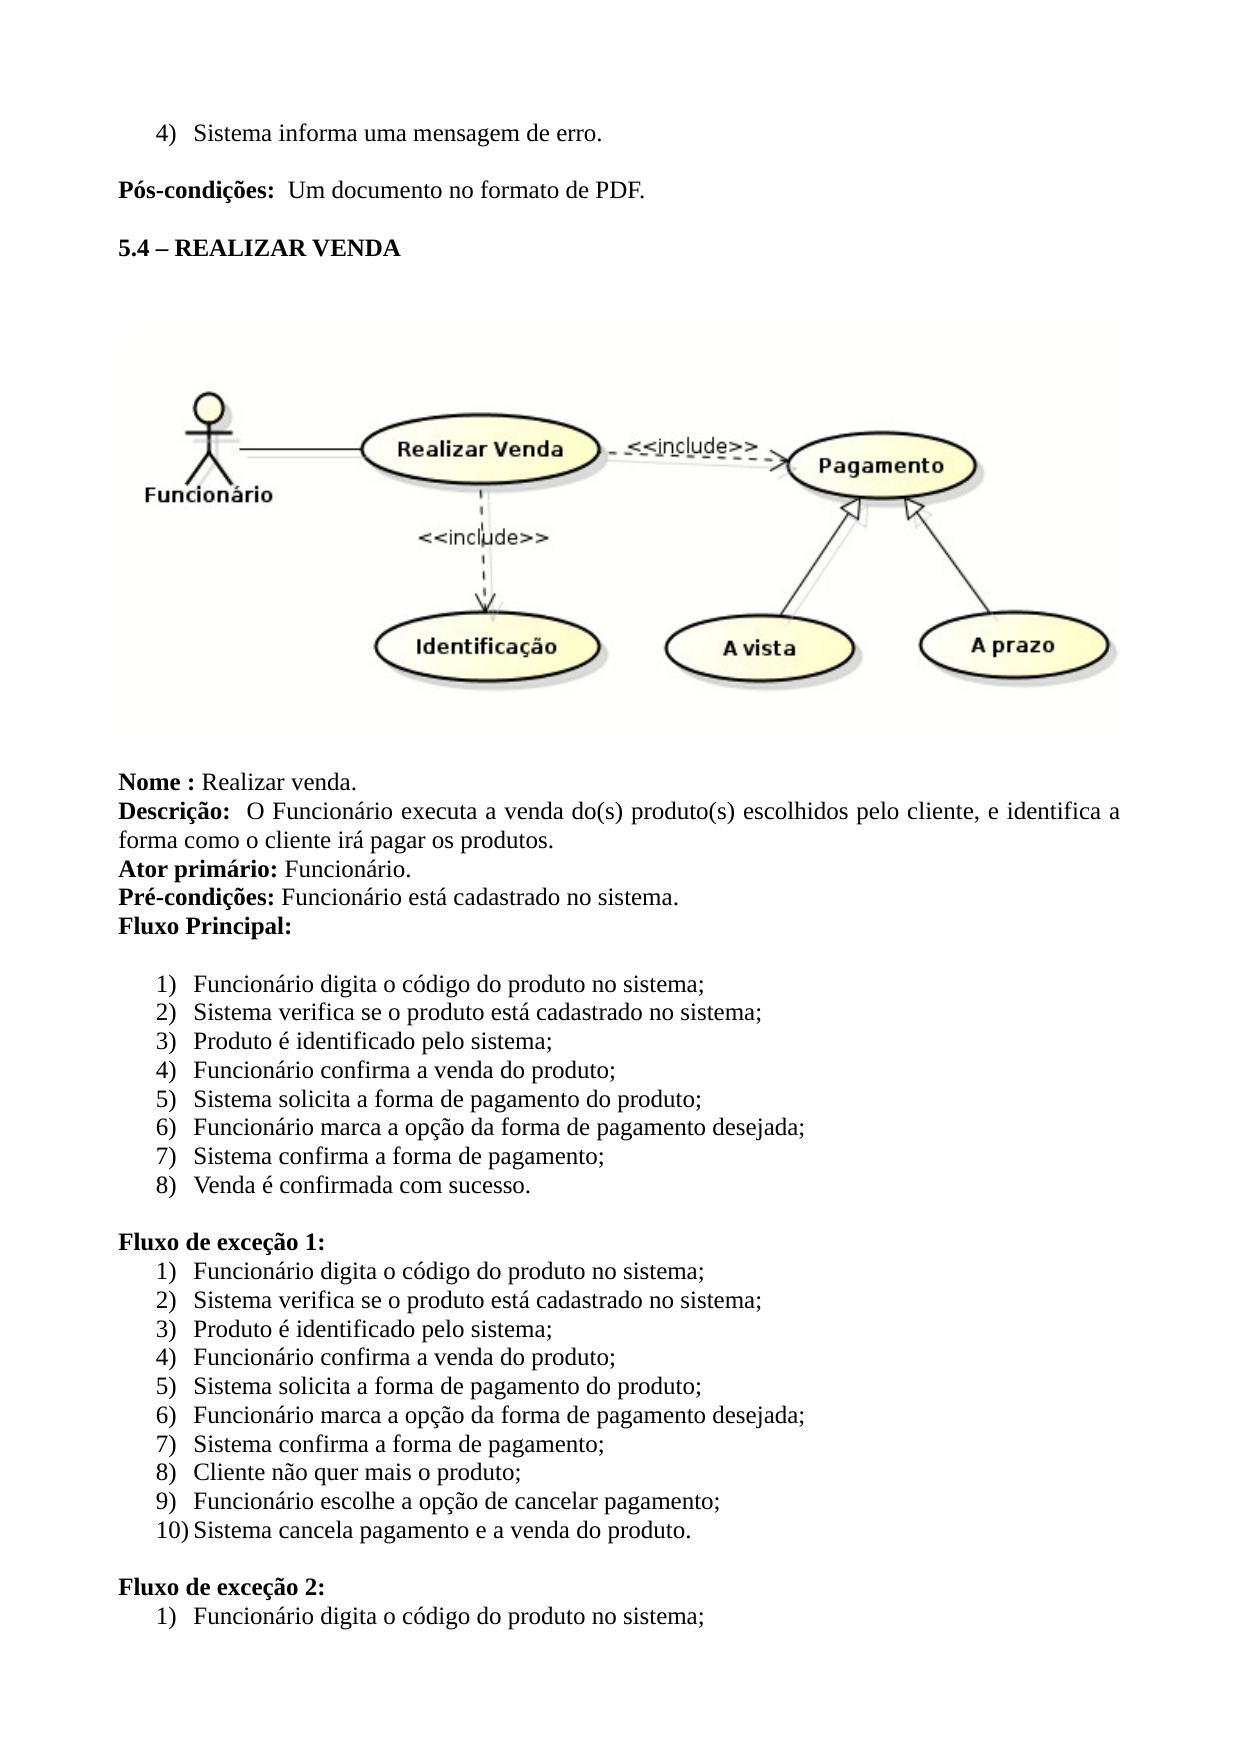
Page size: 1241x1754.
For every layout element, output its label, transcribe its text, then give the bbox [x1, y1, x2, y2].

list Funcionário digita o código do produto no sistema; [156, 969, 1122, 997]
text Fluxo de exceção 2: [118, 1572, 1122, 1601]
list Venda é confirmada com sucesso. [156, 1170, 1122, 1199]
picture [118, 328, 1123, 739]
text 5.4 – REALIZAR VENDA [118, 233, 1122, 262]
list Sistema cancela pagamento e a venda do produto. [156, 1515, 1122, 1544]
list Funcionário digita o código do produto no sistema; [156, 1601, 1122, 1630]
list Funcionário escolhe a opção de cancelar pagamento; [156, 1486, 1122, 1515]
text Fluxo Principal: [118, 911, 1122, 940]
list Funcionário marca a opção da forma de pagamento desejada; [156, 1400, 1122, 1429]
text Pré-condições: Funcionário está cadastrado no sistema. [118, 882, 1122, 911]
list Funcionário digita o código do produto no sistema; [156, 1256, 1122, 1285]
list Sistema confirma a forma de pagamento; [156, 1429, 1122, 1457]
list Funcionário marca a opção da forma de pagamento desejada; [156, 1112, 1122, 1141]
list Sistema confirma a forma de pagamento; [156, 1141, 1122, 1170]
text Nome : Realizar venda. [118, 767, 1122, 796]
list Funcionário confirma a venda do produto; [156, 1342, 1122, 1371]
list Sistema verifica se o produto está cadastrado no sistema; [156, 1285, 1122, 1314]
list Cliente não quer mais o produto; [156, 1457, 1122, 1486]
list Produto é identificado pelo sistema; [156, 1314, 1122, 1342]
text Pós-condições: Um documento no formato de PDF. [118, 176, 1122, 204]
text Descrição: O Funcionário executa a venda do(s) produto(s) escolhidos pelo cliente, e identifica a forma como o cliente irá pagar os produtos. [118, 796, 1122, 854]
list Sistema solicita a forma de pagamento do produto; [156, 1371, 1122, 1400]
list Sistema solicita a forma de pagamento do produto; [156, 1084, 1122, 1112]
text Ator primário: Funcionário. [118, 854, 1122, 882]
list Funcionário confirma a venda do produto; [156, 1055, 1122, 1084]
list Sistema verifica se o produto está cadastrado no sistema; [156, 997, 1122, 1026]
list Produto é identificado pelo sistema; [156, 1026, 1122, 1055]
list Sistema informa uma mensagem de erro. [156, 118, 1122, 147]
text Fluxo de exceção 1: [118, 1227, 1122, 1256]
